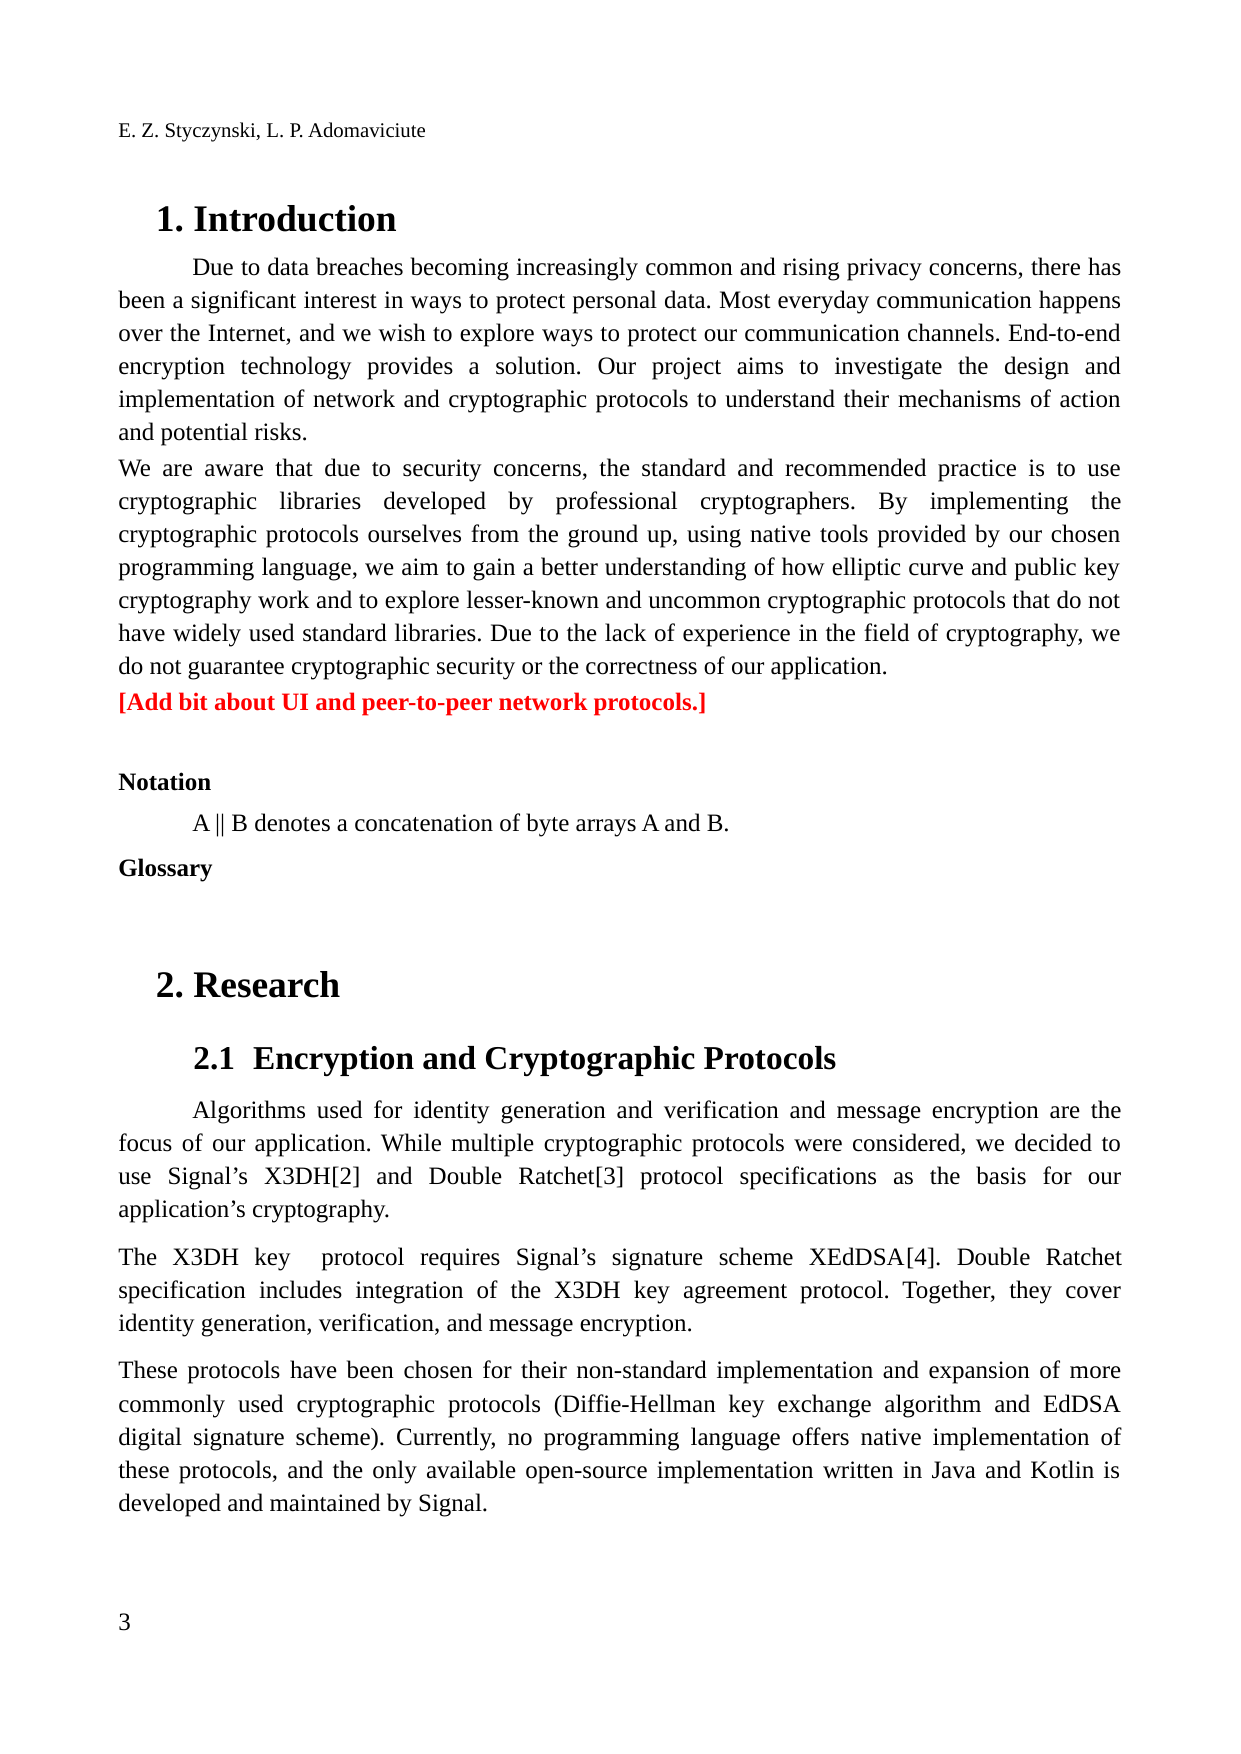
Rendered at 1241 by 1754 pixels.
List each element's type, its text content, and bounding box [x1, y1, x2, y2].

text [Add bit about UI and peer-to-peer network protocols.] [118, 687, 1122, 716]
subtitle Notation [118, 767, 1122, 796]
text The X3DH key protocol requires Signal’s signature scheme XEdDSA[4]. Double Ratchet specification includes integration of the X3DH key agreement protocol. Together, they cover identity generation, verification, and message encryption. [118, 1242, 1122, 1337]
text We are aware that due to security concerns, the standard and recommended practice is to use cryptographic libraries developed by professional cryptographers. By implementing the cryptographic protocols ourselves from the ground up, using native tools provided by our chosen programming language, we aim to gain a better understanding of how elliptic curve and public key cryptography work and to explore lesser-known and uncommon cryptographic protocols that do not have widely used standard libraries. Due to the lack of experience in the field of cryptography, we do not guarantee cryptographic security or the correctness of our application. [118, 453, 1122, 680]
subtitle Introduction [156, 197, 1122, 240]
text A || B denotes a concatenation of byte arrays A and B. [118, 808, 1122, 837]
text These protocols have been chosen for their non-standard implementation and expansion of more commonly used cryptographic protocols (Diffie-Hellman key exchange algorithm and EdDSA digital signature scheme). Currently, no programming language offers native implementation of these protocols, and the only available open-source implementation written in Java and Kotlin is developed and maintained by Signal. [118, 1356, 1122, 1516]
text Algorithms used for identity generation and verification and message encryption are the focus of our application. While multiple cryptographic protocols were considered, we decided to use Signal’s X3DH[2] and Double Ratchet[3] protocol specifications as the basis for our application’s cryptography. [118, 1095, 1122, 1223]
text Due to data breaches becoming increasingly common and rising privacy concerns, there has been a significant interest in ways to protect personal data. Most everyday communication happens over the Internet, and we wish to explore ways to protect our communication channels. End-to-end encryption technology provides a solution. Our project aims to investigate the design and implementation of network and cryptographic protocols to understand their mechanisms of action and potential risks. [118, 252, 1122, 446]
subtitle Research [156, 962, 1122, 1005]
text Glossary [118, 853, 1122, 882]
subtitle Encryption and Cryptographic Protocols [193, 1038, 1122, 1077]
